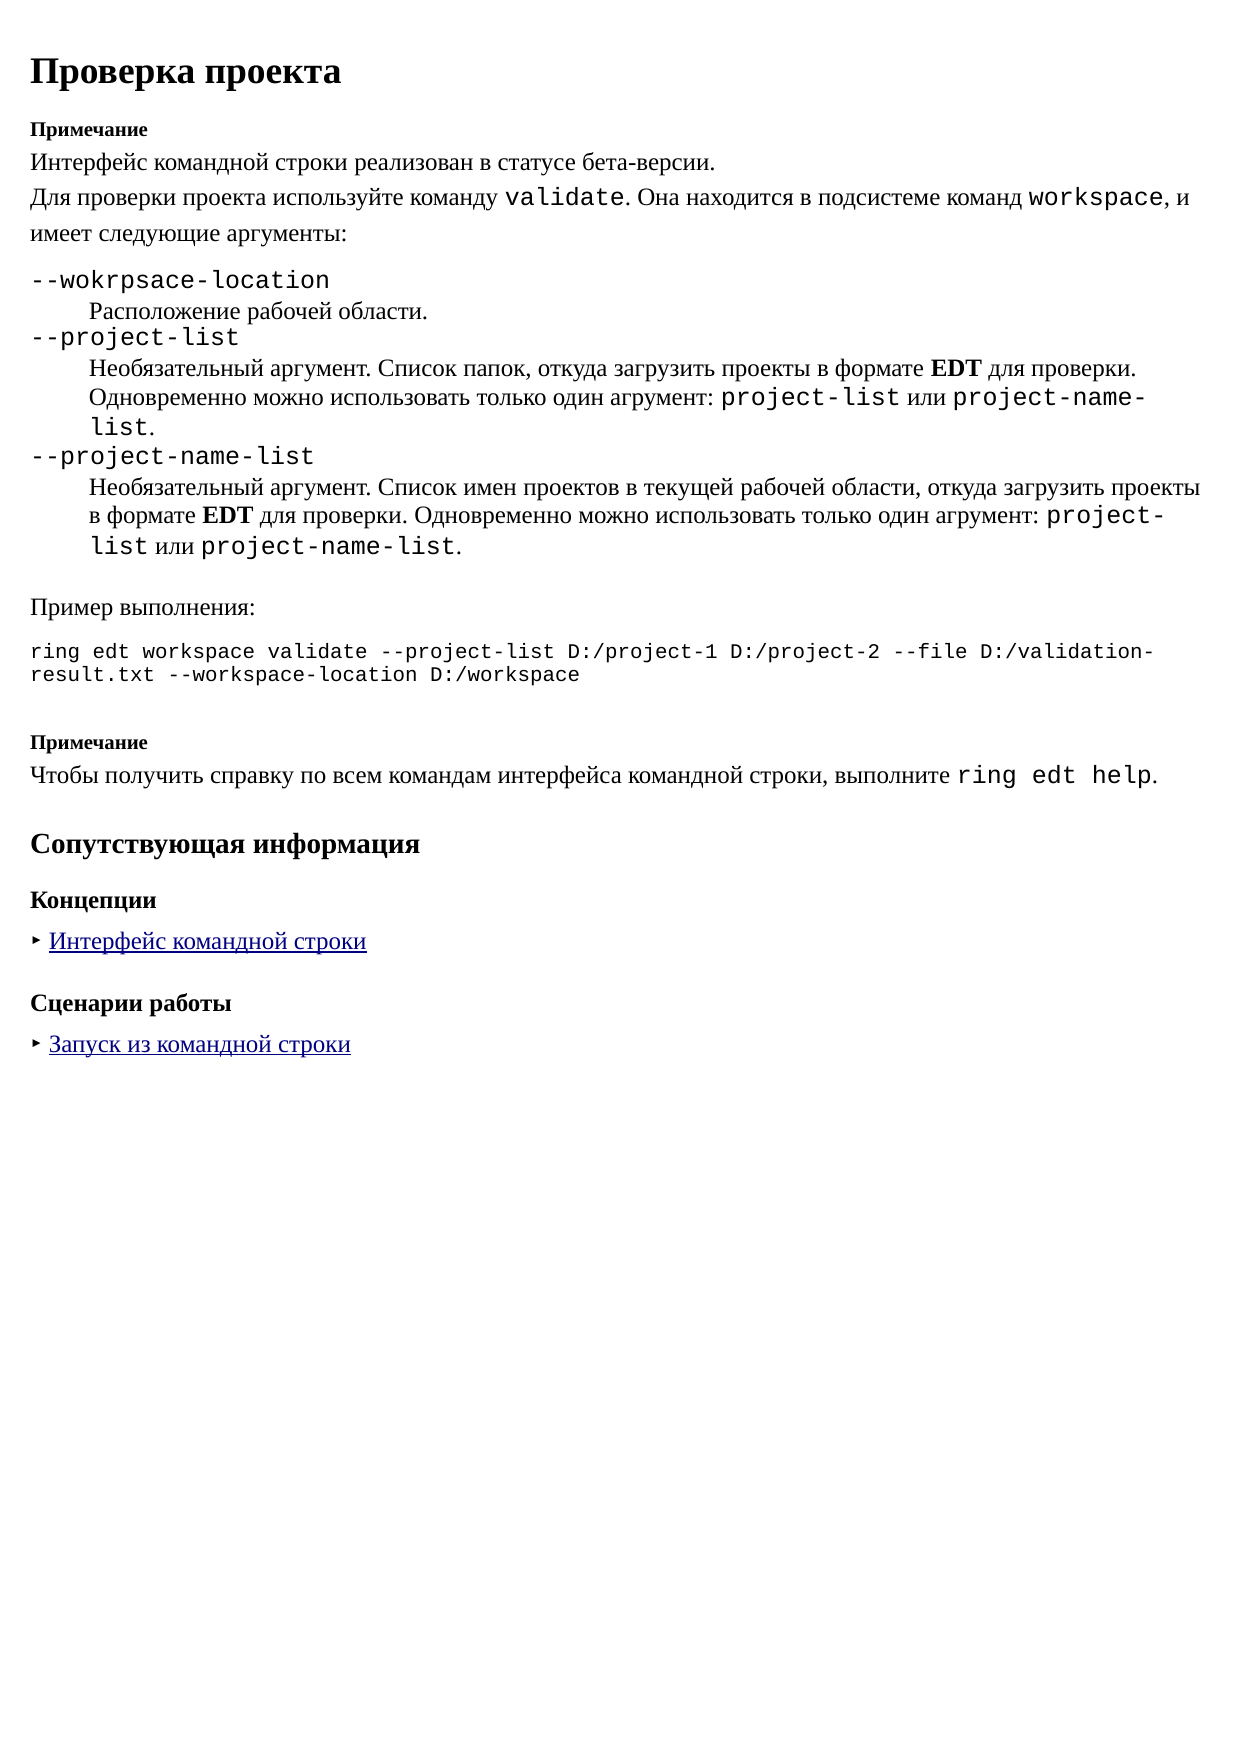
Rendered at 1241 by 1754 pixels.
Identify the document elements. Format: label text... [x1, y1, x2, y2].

list Расположение рабочей области. [89, 296, 1211, 324]
subtitle Сценарии работы [30, 988, 1211, 1016]
text ‣ Интерфейс командной строки [30, 926, 1211, 955]
text Пример выполнения: [30, 592, 1211, 620]
subtitle --project-list [30, 324, 1211, 353]
list Необязательный аргумент. Список папок, откуда загрузить проекты в формате EDT для проверки. Одновременно можно использовать только один агрумент: project-list или project-name-list. [89, 353, 1211, 443]
text ‣ Запуск из командной строки [30, 1029, 1211, 1058]
text Чтобы получить справку по всем командам интерфейса командной строки, выполните ring edt help. [30, 760, 1211, 791]
subtitle Примечание [30, 730, 1211, 754]
list Необязательный аргумент. Cписок имен проектов в текущей рабочей области, откуда загрузить проекты в формате EDT для проверки. Одновременно можно использовать только один агрумент: project-list или project-name-list. [89, 472, 1211, 562]
subtitle Концепции [30, 885, 1211, 914]
subtitle Сопутствующая информация [30, 826, 1211, 860]
subtitle Примечание [30, 117, 1211, 141]
subtitle --project-name-list [30, 443, 1211, 472]
subtitle Проверка проекта [30, 49, 1211, 92]
text Для проверки проекта используйте команду validate. Она находится в подсистеме команд workspace, и имеет следующие аргументы: [30, 182, 1211, 247]
subtitle --wokrpsace-location [30, 267, 1211, 296]
text ring edt workspace validate --project-list D:/project-1 D:/project-2 --file D:/validation-result.txt --workspace-location D:/workspace [30, 641, 1211, 688]
text Интерфейс командной строки реализован в статусе бета-версии. [30, 147, 1211, 176]
